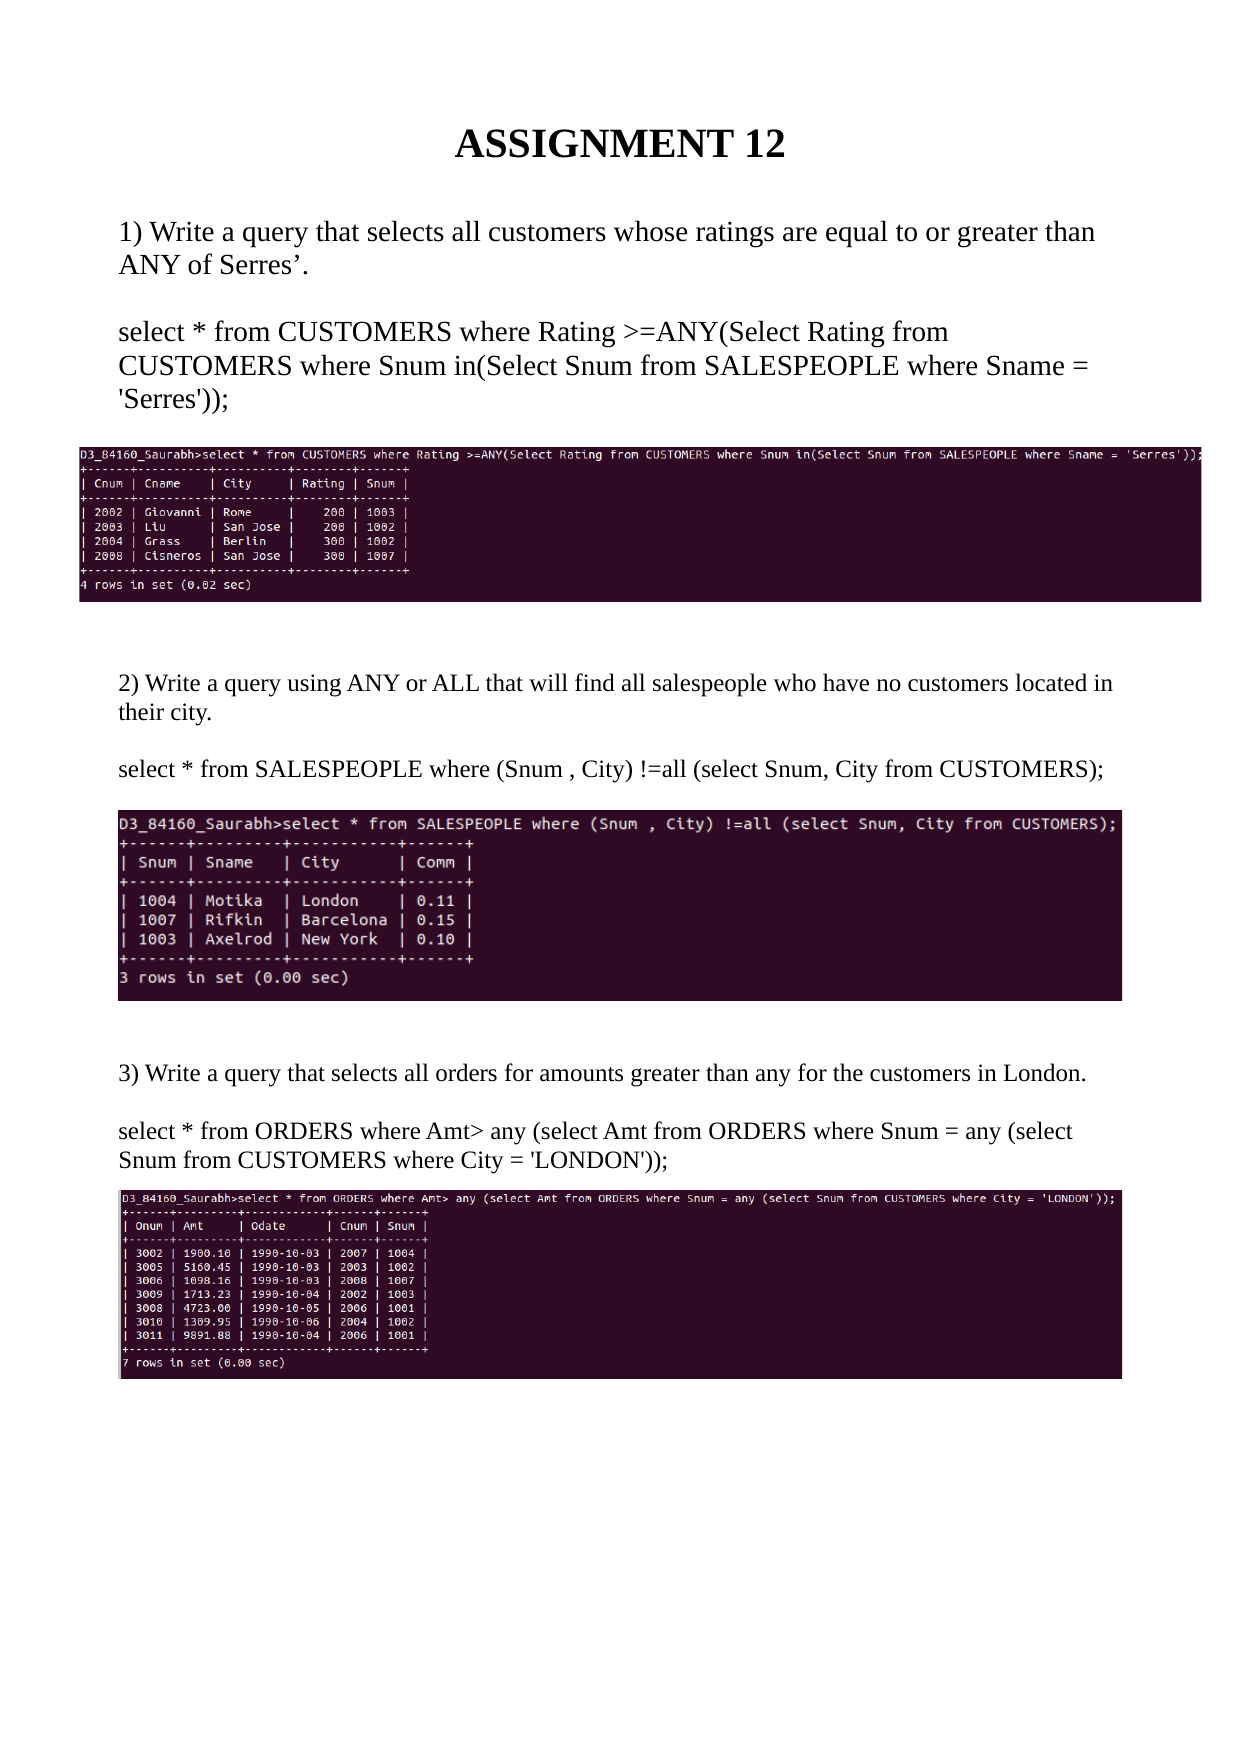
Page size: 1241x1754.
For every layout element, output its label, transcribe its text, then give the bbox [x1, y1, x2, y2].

text 1) Write a query that selects all customers whose ratings are equal to or greater than ANY of Serres’. [118, 214, 1122, 281]
text ASSIGNMENT 12 [118, 118, 1122, 166]
text select * from SALESPEOPLE where (Snum , City) !=all (select Snum, City from CUSTOMERS); [118, 754, 1122, 783]
text select * from ORDERS where Amt> any (select Amt from ORDERS where Snum = any (select Snum from CUSTOMERS where City = 'LONDON')); [118, 1116, 1122, 1173]
text their city. [118, 697, 1122, 726]
picture [79, 447, 1202, 602]
text 2) Write a query using ANY or ALL that will find all salespeople who have no customers located in [118, 668, 1122, 697]
picture [118, 810, 1123, 1001]
text 3) Write a query that selects all orders for amounts greater than any for the customers in London. [118, 1058, 1122, 1087]
picture [118, 1190, 1123, 1379]
text select * from CUSTOMERS where Rating >=ANY(Select Rating from CUSTOMERS where Snum in(Select Snum from SALESPEOPLE where Sname = 'Serres')); [118, 314, 1122, 415]
